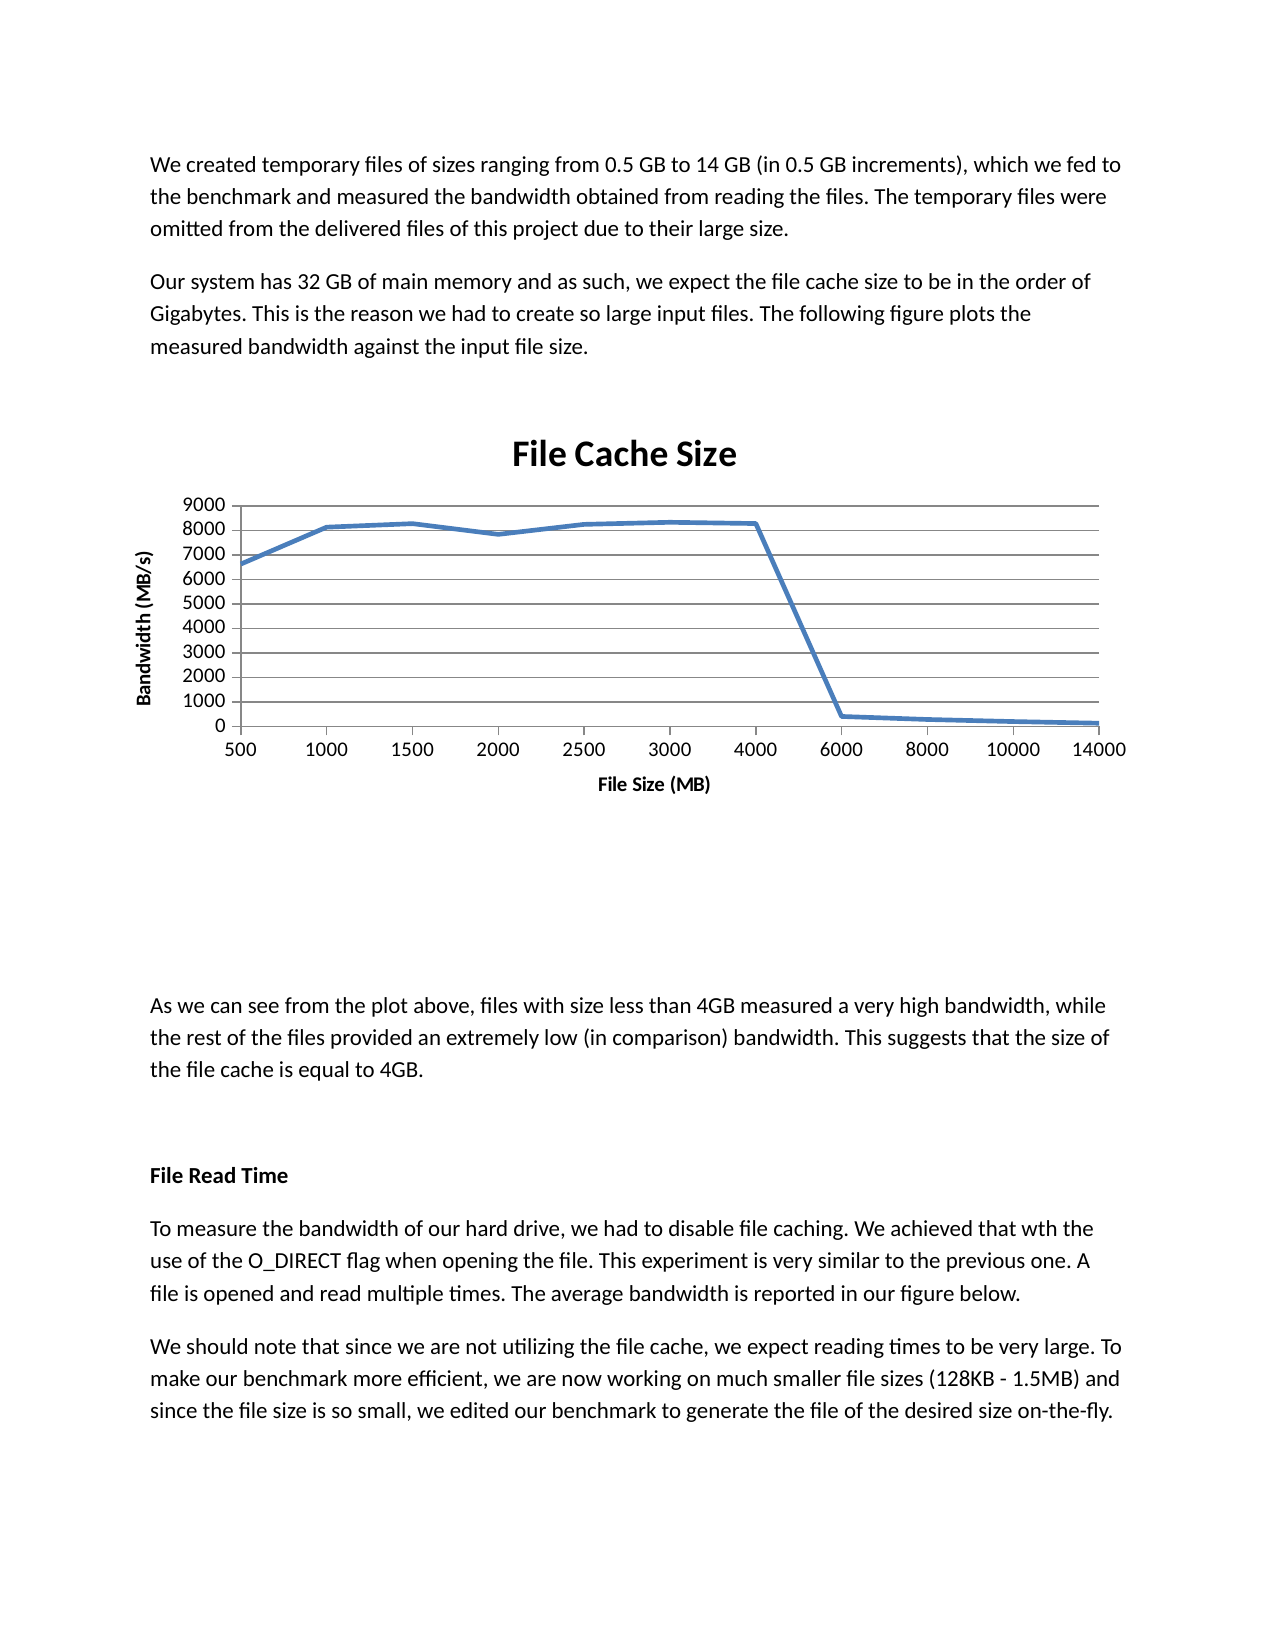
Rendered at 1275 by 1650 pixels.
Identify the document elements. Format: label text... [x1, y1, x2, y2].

text As we can see from the plot above, files with size less than 4GB measured a very high bandwidth, while the rest of the files provided an extremely low (in comparison) bandwidth. This suggests that the size of the file cache is equal to 4GB. [150, 991, 1125, 1083]
text Our system has 32 GB of main memory and as such, we expect the file cache size to be in the order of Gigabytes. This is the reason we had to create so large input files. The following figure plots the measured bandwidth against the input file size. [150, 267, 1125, 360]
text We should note that since we are not utilizing the file cache, we expect reading times to be very large. To make our benchmark more efficient, we are now working on much smaller file sizes (128KB - 1.5MB) and since the file size is so small, we edited our benchmark to generate the file of the desired size on-the-fly. [150, 1332, 1125, 1424]
text To measure the bandwidth of our hard drive, we had to disable file caching. We achieved that wth the use of the O_DIRECT flag when opening the file. This experiment is very similar to the previous one. A file is opened and read multiple times. The average bandwidth is reported in our figure below. [150, 1214, 1125, 1307]
text File Read Time [150, 1161, 1125, 1189]
text We created temporary files of sizes ranging from 0.5 GB to 14 GB (in 0.5 GB increments), which we fed to the benchmark and measured the bandwidth obtained from reading the files. The temporary files were omitted from the delivered files of this project due to their large size. [150, 150, 1125, 242]
